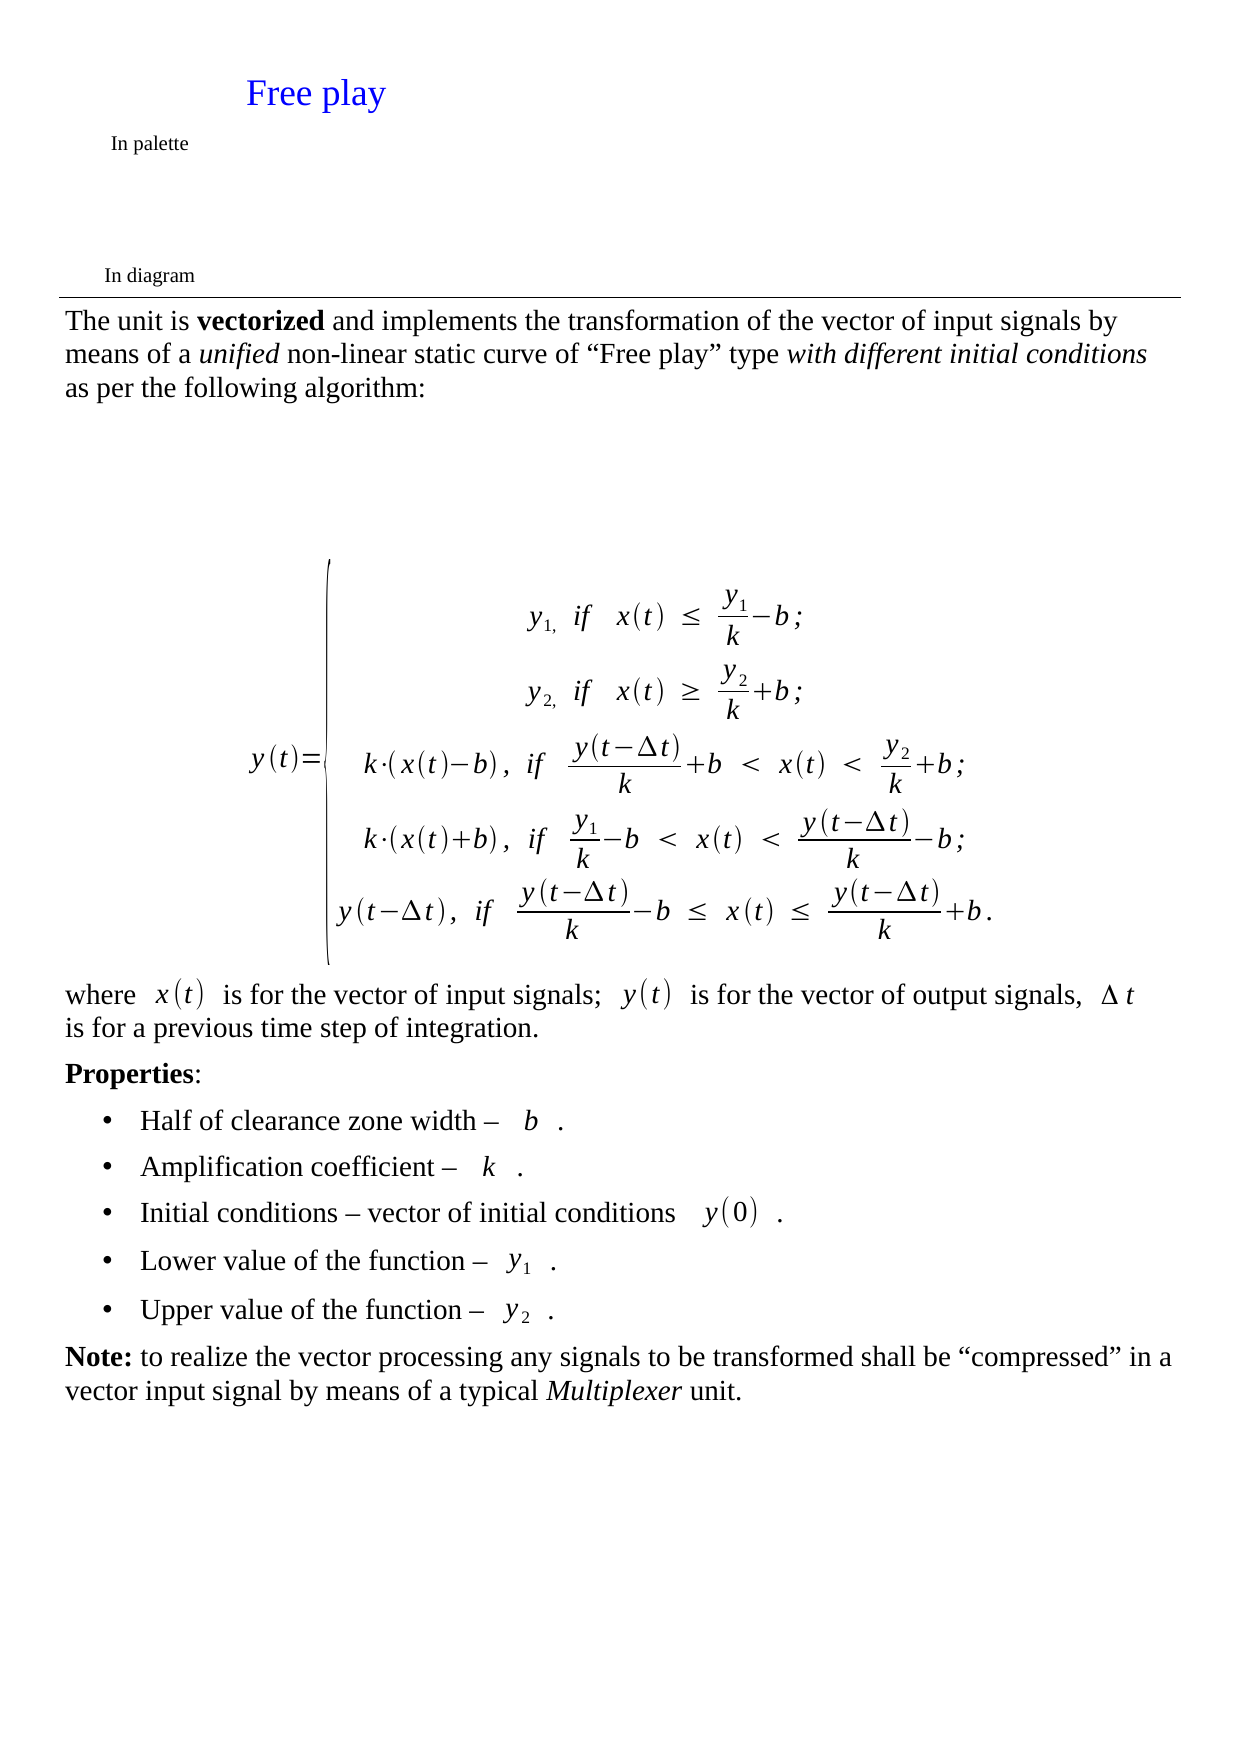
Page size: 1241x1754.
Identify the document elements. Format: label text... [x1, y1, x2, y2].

table_cell [240, 125, 1181, 166]
table_cell The unit is vectorized and implements the transformation of the vector of input signals by means of a unified non-linear static curve of “Free play” type with different initial conditions as per the following algorithm: whereis for the vector of input signals;is for the vector of output signals, is for a previous time step of integration. Properties: Half of clearance zone width – . Amplification coefficient – . Initial conditions – vector of initial conditions . Lower value of the function –. Upper value of the function –. Note: to realize the vector processing any signals to be transformed shall be “compressed” in a vector input signal by means of a typical Multiplexer unit. [59, 298, 1181, 1425]
table_cell [240, 257, 1181, 297]
table_cell In diagram [59, 257, 240, 297]
table_header Free play [240, 59, 1181, 125]
table_cell In palette [59, 125, 240, 166]
table_cell [59, 166, 240, 257]
table_cell [240, 166, 1181, 257]
table_header [59, 59, 240, 125]
